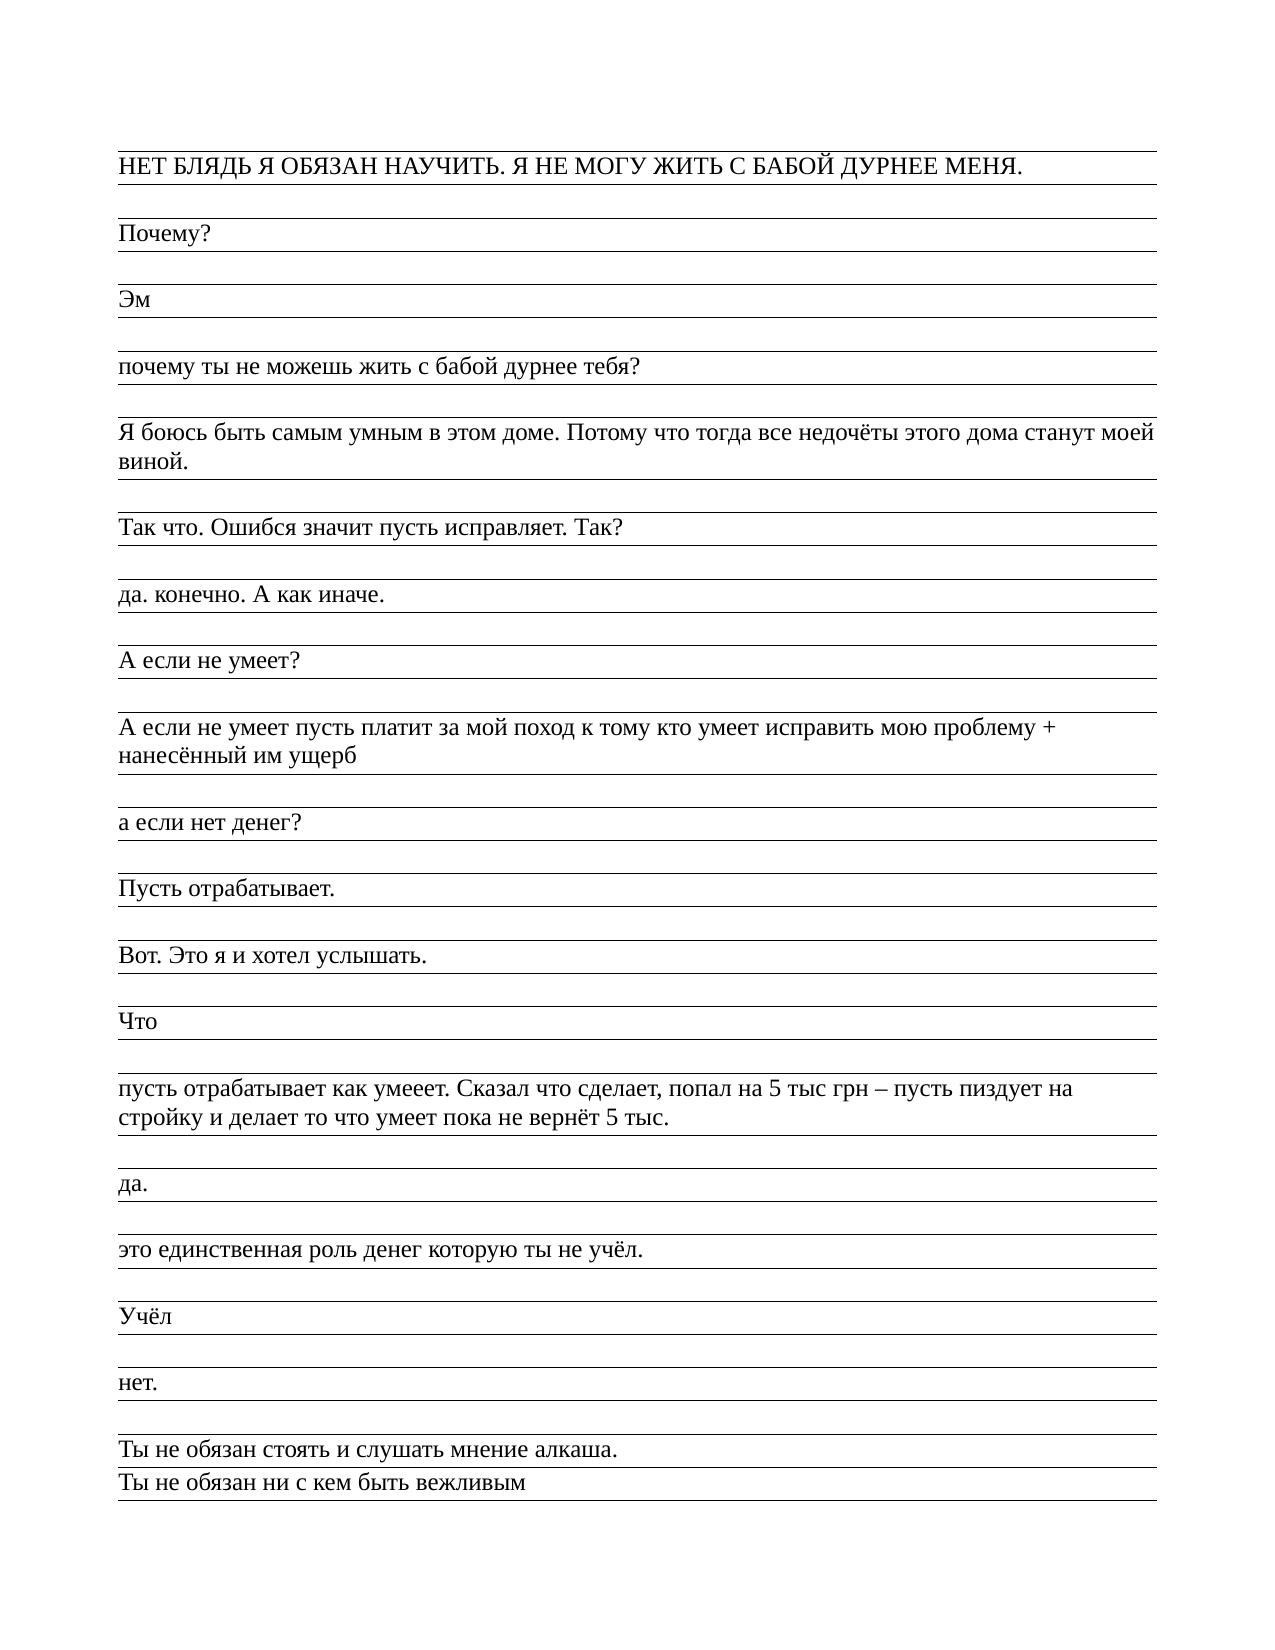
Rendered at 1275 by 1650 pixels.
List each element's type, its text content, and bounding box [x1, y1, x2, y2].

text Вот. Это я и хотел услышать. [118, 941, 1157, 973]
text да. конечно. А как иначе. [118, 580, 1157, 612]
text пусть отрабатывает как умееет. Сказал что сделает, попал на 5 тыс грн – пусть пиздует на стройку и делает то что умеет пока не вернёт 5 тыс. [118, 1074, 1157, 1135]
text да. [118, 1169, 1157, 1201]
text нет. [118, 1368, 1157, 1400]
text Пусть отрабатывает. [118, 874, 1157, 906]
text а если нет денег? [118, 808, 1157, 840]
text А если не умеет пусть платит за мой поход к тому кто умеет исправить мою проблему + нанесённый им ущерб [118, 713, 1157, 774]
text НЕТ БЛЯДЬ Я ОБЯЗАН НАУЧИТЬ. Я НЕ МОГУ ЖИТЬ С БАБОЙ ДУРНЕЕ МЕНЯ. [118, 152, 1157, 184]
text Почему? [118, 219, 1157, 251]
text Учёл [118, 1302, 1157, 1334]
text Так что. Ошибся значит пусть исправляет. Так? [118, 513, 1157, 545]
text А если не умеет? [118, 646, 1157, 678]
text это единственная роль денег которую ты не учёл. [118, 1235, 1157, 1268]
text Ты не обязан ни с кем быть вежливым [118, 1468, 1157, 1500]
text Ты не обязан стоять и слушать мнение алкаша. [118, 1435, 1157, 1467]
text почему ты не можешь жить с бабой дурнее тебя? [118, 352, 1157, 384]
text Что [118, 1007, 1157, 1039]
text Эм [118, 285, 1157, 317]
text Я боюсь быть самым умным в этом доме. Потому что тогда все недочёты этого дома станут моей виной. [118, 418, 1157, 479]
